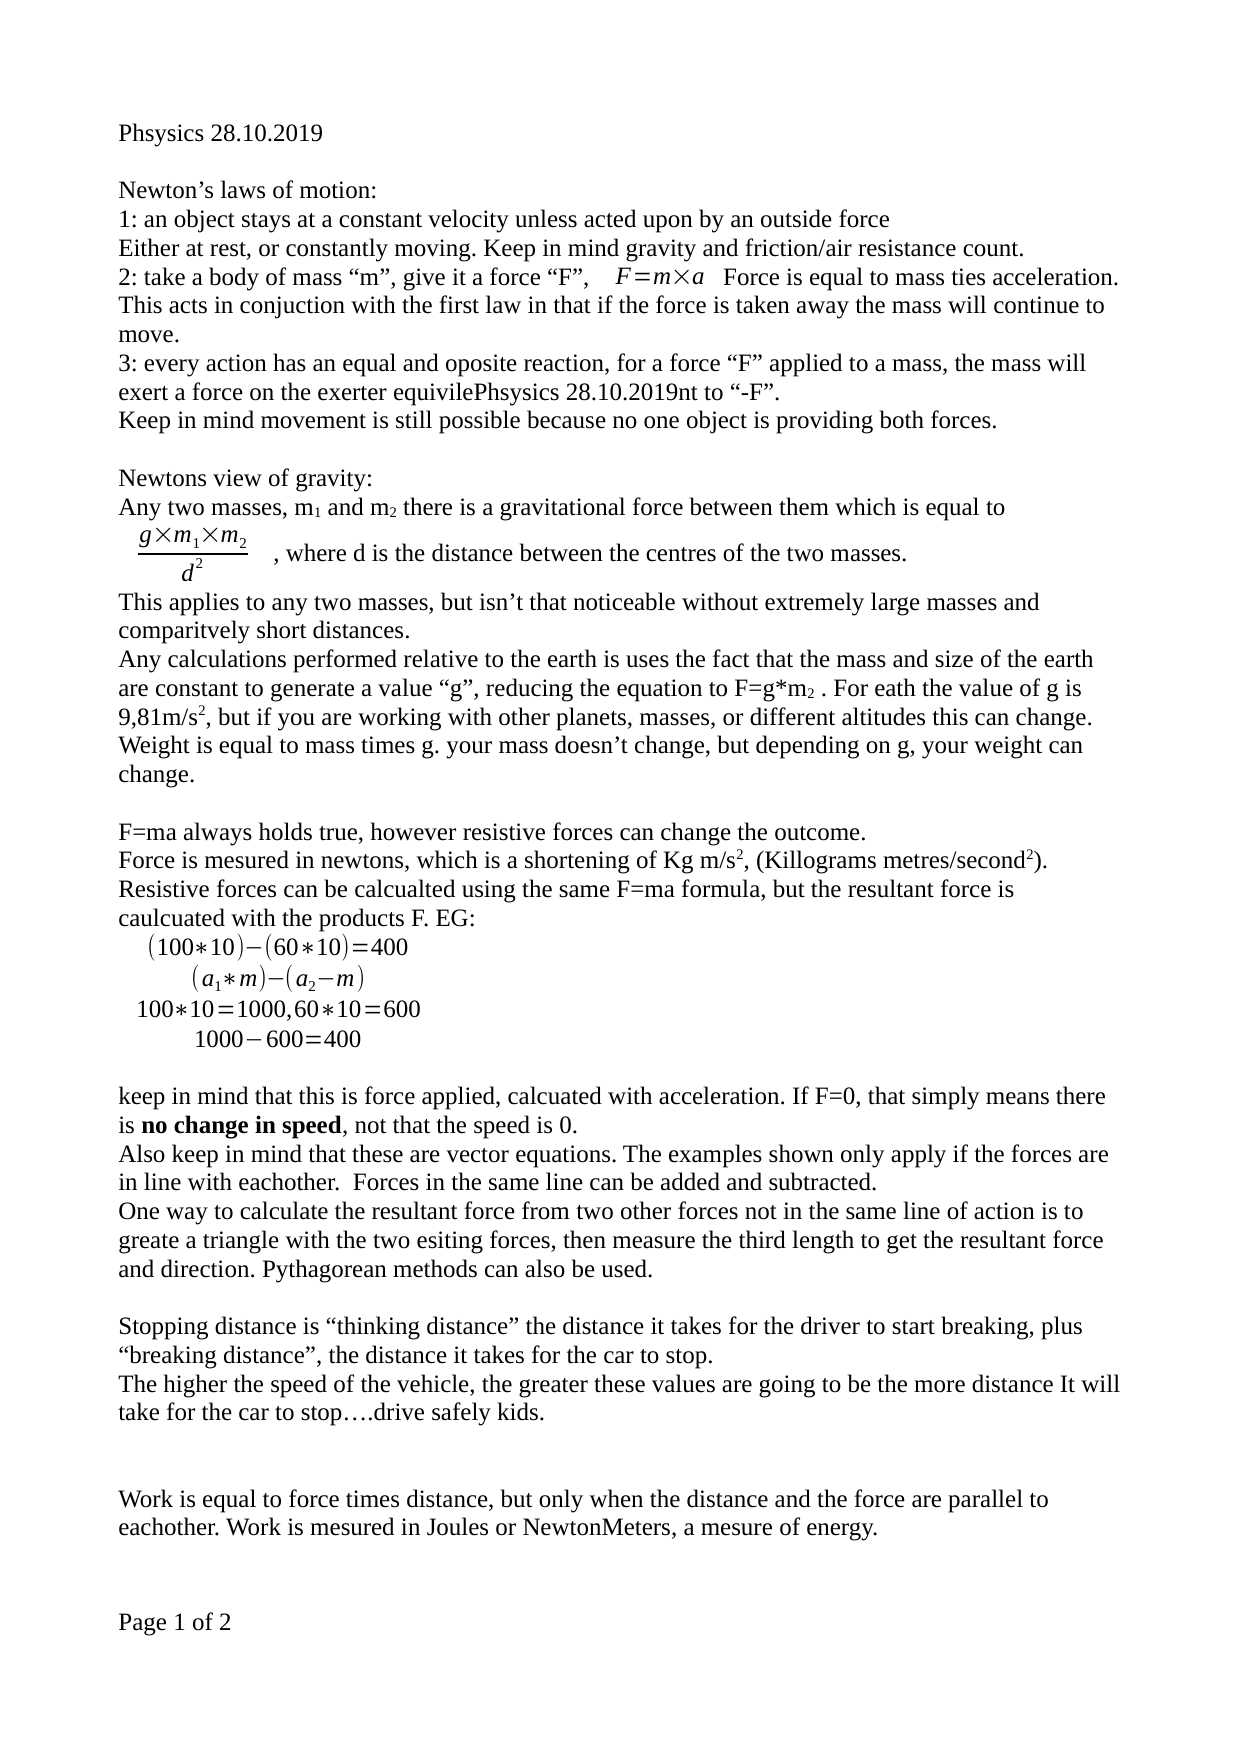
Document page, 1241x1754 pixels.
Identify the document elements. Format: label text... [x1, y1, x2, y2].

text 1: an object stays at a constant velocity unless acted upon by an outside force [118, 204, 1122, 233]
text Phsysics 28.10.2019 [118, 118, 1122, 147]
text This acts in conjuction with the first law in that if the force is taken away the mass will continue to move. [118, 291, 1122, 348]
text Any two masses, m1 and m2 there is a gravitational force between them which is equal to , where d is the distance between the centres of the two masses. [118, 492, 1122, 587]
text Either at rest, or constantly moving. Keep in mind gravity and friction/air resistance count. [118, 233, 1122, 262]
text One way to calculate the resultant force from two other forces not in the same line of action is to greate a triangle with the two esiting forces, then measure the third length to get the resultant force and direction. Pythagorean methods can also be used. [118, 1196, 1122, 1282]
text The higher the speed of the vehicle, the greater these values are going to be the more distance It will take for the car to stop….drive safely kids. [118, 1369, 1122, 1426]
text Any calculations performed relative to the earth is uses the fact that the mass and size of the earth are constant to generate a value “g”, reducing the equation to F=g*m2 . For eath the value of g is 9,81m/s2, but if you are working with other planets, masses, or different altitudes this can change. [118, 644, 1122, 731]
text Also keep in mind that these are vector equations. The examples shown only apply if the forces are in line with eachother. Forces in the same line can be added and subtracted. [118, 1139, 1122, 1196]
text Newton’s laws of motion: [118, 176, 1122, 204]
text This applies to any two masses, but isn’t that noticeable without extremely large masses and comparitvely short distances. [118, 587, 1122, 644]
text Keep in mind movement is still possible because no one object is providing both forces. [118, 406, 1122, 434]
text Newtons view of gravity: [118, 463, 1122, 492]
text keep in mind that this is force applied, calcuated with acceleration. If F=0, that simply means there is no change in speed, not that the speed is 0. [118, 1081, 1122, 1139]
text Weight is equal to mass times g. your mass doesn’t change, but depending on g, your weight can change. [118, 731, 1122, 788]
text Resistive forces can be calcualted using the same F=ma formula, but the resultant force is caulcuated with the products F. EG: [118, 874, 1122, 932]
text Force is mesured in newtons, which is a shortening of Kg m/s2, (Killograms metres/second2). [118, 846, 1122, 874]
text Work is equal to force times distance, but only when the distance and the force are parallel to eachother. Work is mesured in Joules or NewtonMeters, a mesure of energy. [118, 1484, 1122, 1541]
text Stopping distance is “thinking distance” the distance it takes for the driver to start breaking, plus “breaking distance”, the distance it takes for the car to stop. [118, 1311, 1122, 1369]
text F=ma always holds true, however resistive forces can change the outcome. [118, 817, 1122, 846]
text 3: every action has an equal and oposite reaction, for a force “F” applied to a mass, the mass will exert a force on the exerter equivilePhsysics 28.10.2019nt to “-F”. [118, 348, 1122, 406]
text 2: take a body of mass “m”, give it a force “F”, Force is equal to mass ties acceleration. [118, 262, 1122, 291]
